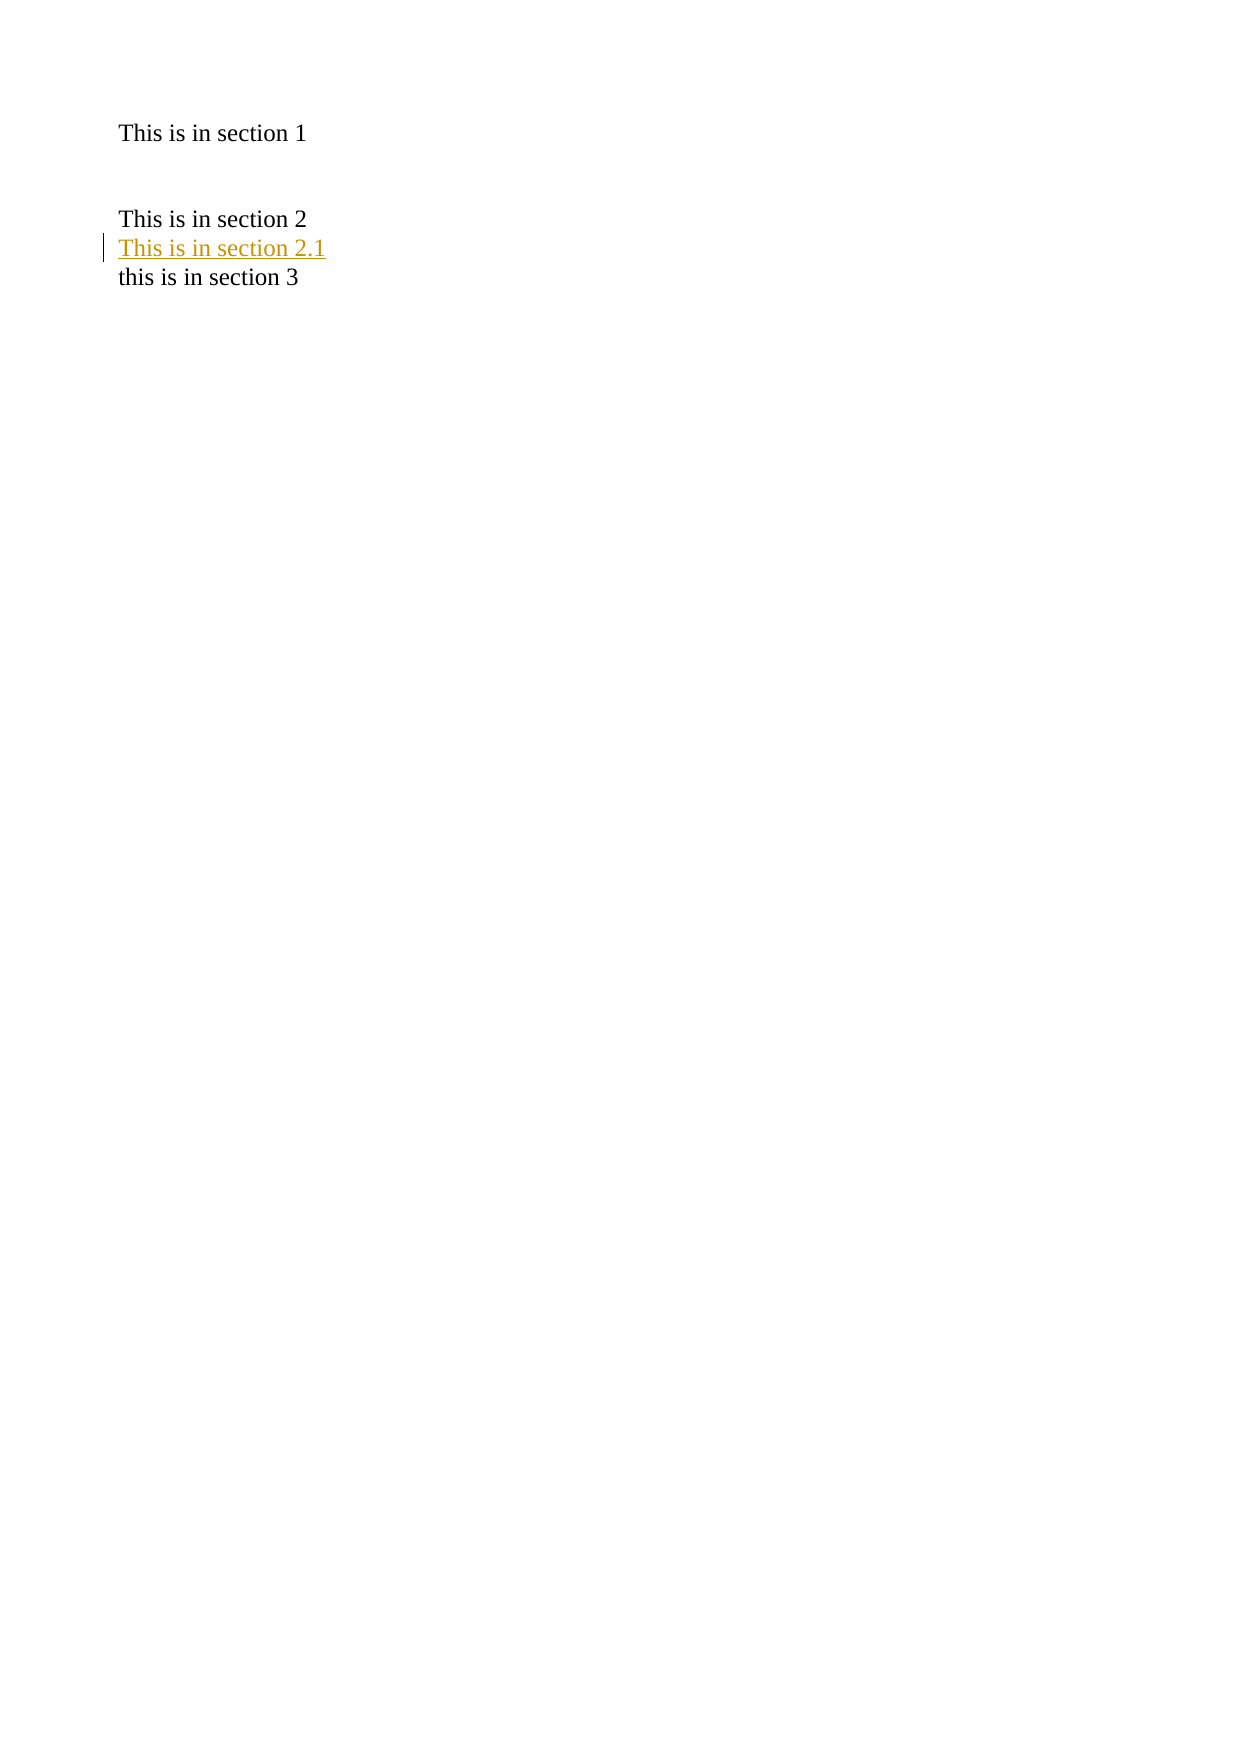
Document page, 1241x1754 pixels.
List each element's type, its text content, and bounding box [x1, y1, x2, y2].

text This is in section 2.1 [118, 233, 1122, 262]
text This is in section 2 [118, 204, 1122, 233]
text this is in section 3 [118, 262, 1122, 291]
text This is in section 1 [118, 118, 1122, 147]
